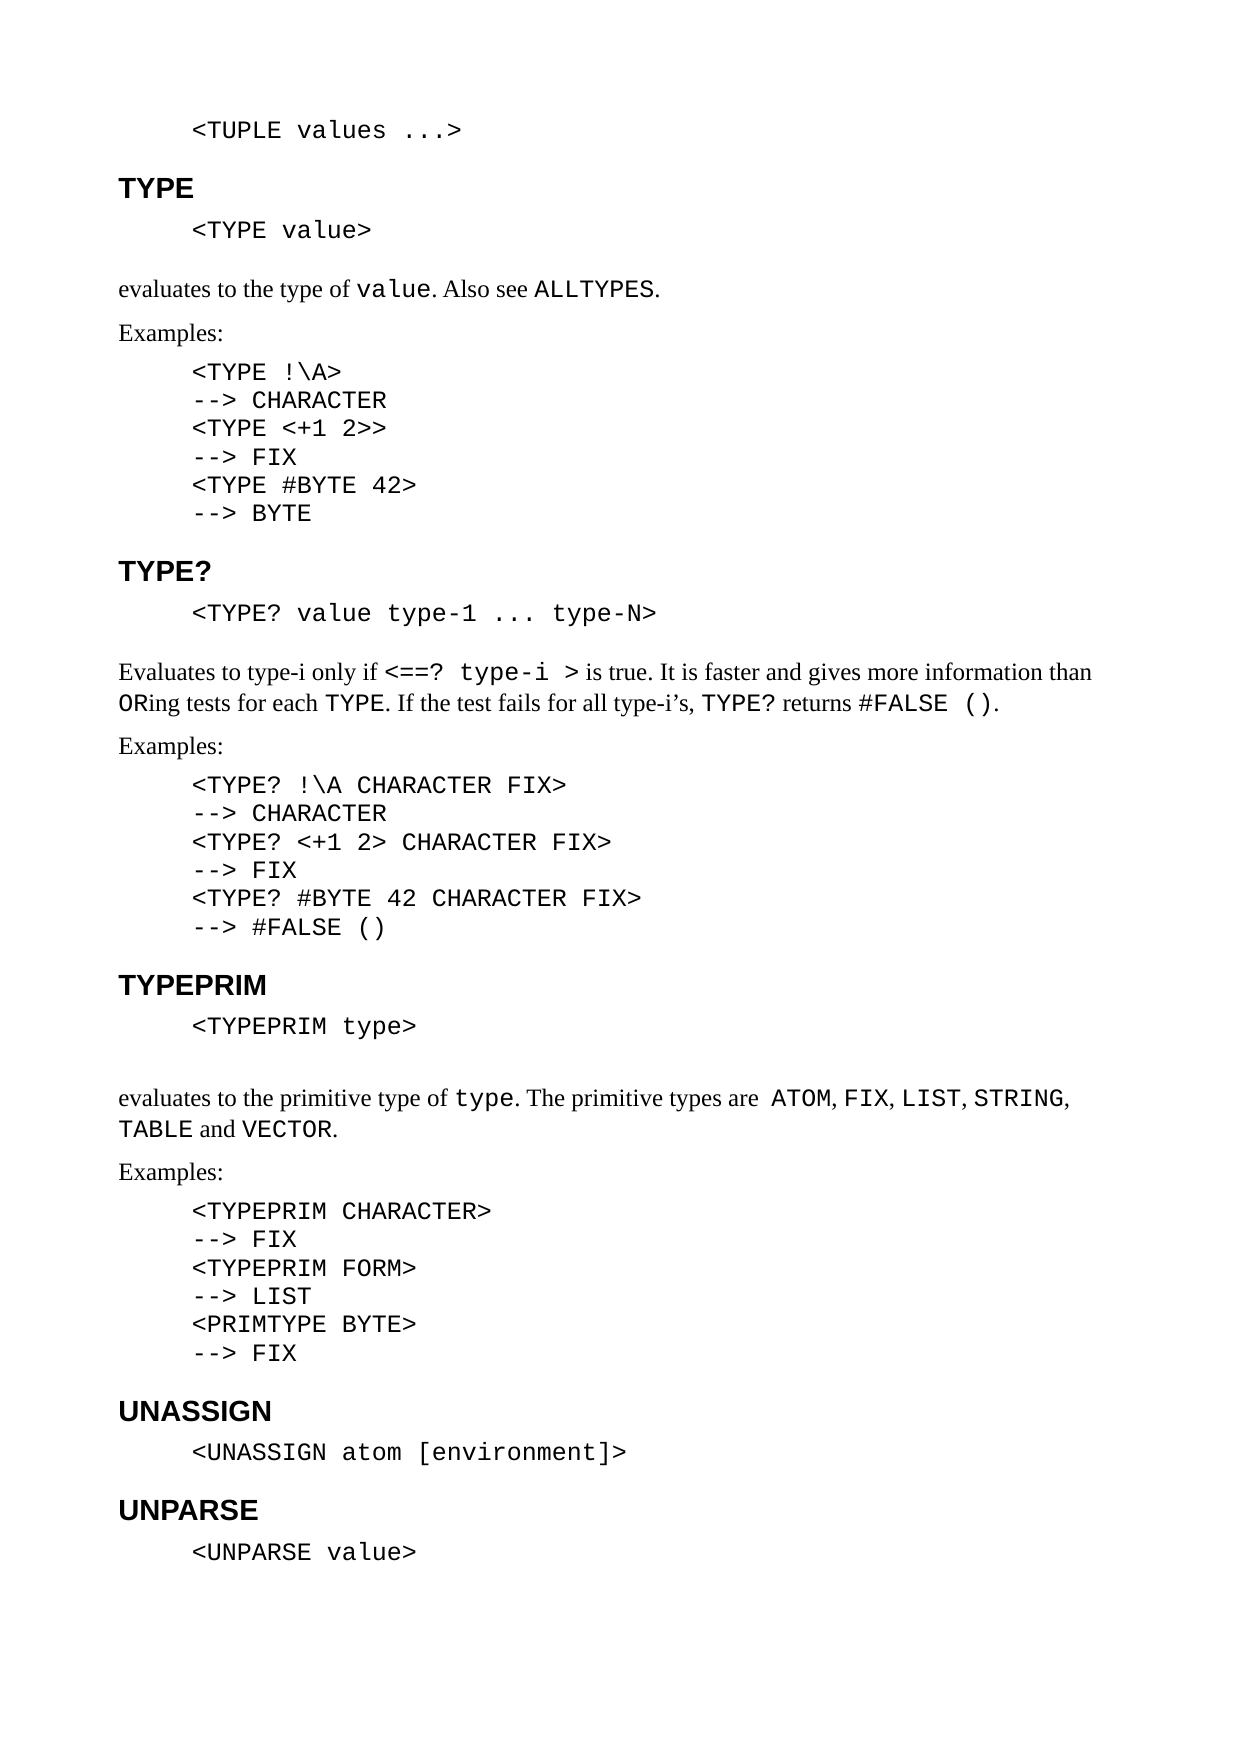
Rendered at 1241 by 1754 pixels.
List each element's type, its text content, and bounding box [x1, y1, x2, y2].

text <TYPEPRIM CHARACTER> [192, 1199, 1122, 1227]
text <TYPE !\A> [192, 359, 1122, 387]
text <UNPARSE value> [192, 1539, 1122, 1567]
text <TYPE #BYTE 42> [192, 472, 1122, 501]
text Examples: [118, 1157, 1122, 1186]
text Examples: [118, 731, 1122, 760]
text <TUPLE values ...> [192, 118, 1122, 146]
text <TYPE value> [192, 217, 1122, 246]
text --> FIX [192, 1227, 1122, 1255]
text <TYPE <+1 2>> [192, 416, 1122, 444]
text --> FIX [192, 1340, 1122, 1369]
text --> CHARACTER [192, 801, 1122, 829]
text --> #FALSE () [192, 914, 1122, 943]
subtitle TYPE [118, 171, 1122, 205]
text <TYPE? #BYTE 42 CHARACTER FIX> [192, 886, 1122, 914]
text Evaluates to type-i only if <==? type-i > is true. It is faster and gives more information than ORing tests for each TYPE. If the test fails for all type-i’s, TYPE? returns #FALSE (). [118, 657, 1122, 719]
subtitle TYPE? [118, 554, 1122, 588]
text --> FIX [192, 858, 1122, 886]
subtitle UNASSIGN [118, 1394, 1122, 1427]
text --> CHARACTER [192, 387, 1122, 416]
text --> FIX [192, 444, 1122, 472]
text <TYPE? value type-1 ... type-N> [192, 600, 1122, 628]
subtitle TYPEPRIM [118, 968, 1122, 1001]
text --> LIST [192, 1284, 1122, 1312]
text <TYPEPRIM type> [192, 1014, 1122, 1042]
subtitle UNPARSE [118, 1493, 1122, 1527]
text <TYPE? <+1 2> CHARACTER FIX> [192, 829, 1122, 858]
text evaluates to the type of value. Also see ALLTYPES. [118, 274, 1122, 305]
text evaluates to the primitive type of type. The primitive types are ATOM, FIX, LIST, STRING, TABLE and VECTOR. [118, 1083, 1122, 1145]
text Examples: [118, 318, 1122, 347]
text --> BYTE [192, 501, 1122, 529]
text <PRIMTYPE BYTE> [192, 1312, 1122, 1340]
text <TYPE? !\A CHARACTER FIX> [192, 773, 1122, 801]
text <TYPEPRIM FORM> [192, 1255, 1122, 1284]
text <UNASSIGN atom [environment]> [192, 1440, 1122, 1468]
